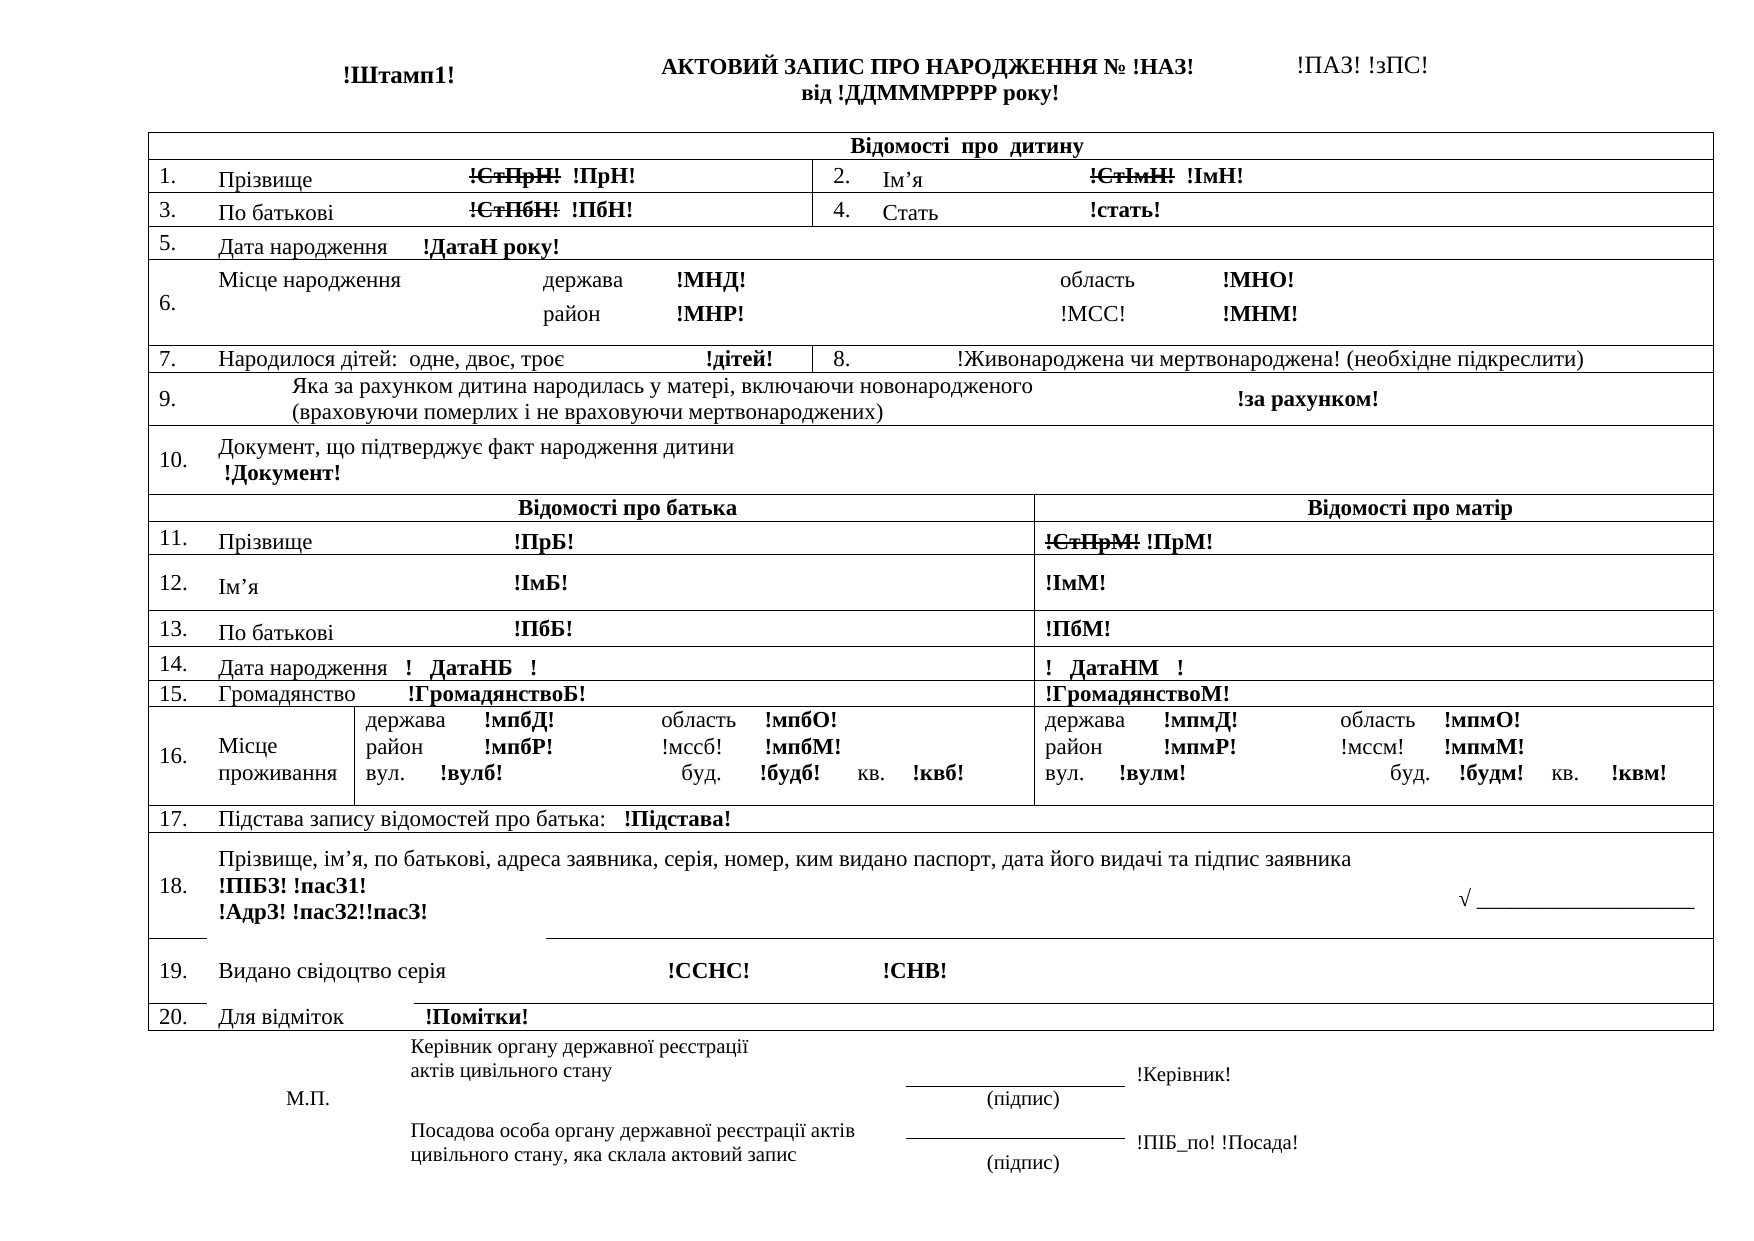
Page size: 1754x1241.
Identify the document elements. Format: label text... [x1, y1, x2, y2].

table_cell !будм! [1447, 759, 1536, 786]
table_cell Відомості про батька [149, 495, 1034, 521]
table_cell [1683, 733, 1713, 759]
table_cell [1108, 786, 1373, 805]
table_cell 8. [813, 346, 871, 372]
table_cell !стать! [1078, 193, 1713, 226]
table_cell Документ, що підтверджує факт народження дитини !Документ! [207, 426, 1713, 494]
table_cell 4. [813, 193, 871, 226]
table_header !мпмД! [1152, 707, 1329, 733]
table_cell !вулм! [1108, 759, 1373, 786]
table_cell Видано свідоцтво серія [207, 957, 546, 983]
table_cell !ПрБ! [502, 522, 1034, 554]
table_header !МНД! [665, 260, 1048, 293]
table_cell 1. [149, 160, 207, 192]
table_cell (підпис) [906, 1139, 1125, 1185]
table_cell !квб! [901, 759, 1034, 786]
table_cell Яка за рахунком дитина народилась у матері, включаючи новонародженого (враховуючи померлих і не враховуючи мертвонароджених) [207, 373, 1152, 424]
table_cell Народилося дітей: одне, двоє, троє [207, 346, 620, 372]
table_cell Місце проживання [207, 707, 354, 805]
table_cell 16. [149, 707, 207, 805]
table_cell !Керівник! [1125, 1031, 1713, 1086]
table_cell район [1035, 733, 1152, 759]
table_header !мпмО! [1432, 707, 1683, 733]
table_cell !ІмБ! [502, 555, 1034, 610]
table_cell М.П. [207, 1086, 399, 1110]
table_cell [148, 1110, 207, 1185]
table_cell [576, 106, 1211, 132]
table_cell 15. [149, 681, 207, 706]
table_header [1624, 260, 1713, 293]
table_cell [1125, 1086, 1713, 1110]
table_cell !ПІБ_по! !Посада! [1125, 1110, 1713, 1185]
table_cell [1035, 786, 1107, 805]
table_cell !ПбБ! [502, 611, 1034, 646]
table_cell Прізвище [207, 160, 458, 192]
table_cell [871, 984, 1713, 1003]
table_cell вул. [355, 759, 428, 786]
table_cell [1683, 786, 1713, 805]
table_cell [1049, 326, 1211, 345]
table_cell !СНВ! [871, 957, 1713, 983]
table_cell !мпмМ! [1432, 733, 1683, 759]
table_header !мпбО! [753, 707, 1034, 733]
table_cell [1654, 1004, 1713, 1030]
table_cell 5. [149, 227, 207, 259]
table_cell 20. [149, 1004, 207, 1030]
table_header область [1049, 260, 1211, 293]
table_header [1211, 18, 1713, 46]
table_header держава [532, 260, 664, 293]
table_cell !будб! [738, 759, 842, 786]
table_cell Ім’я [871, 160, 1078, 192]
table_cell [906, 1031, 1125, 1086]
table_cell Прізвище, ім’я, по батькові, адреса заявника, серія, номер, ким видано паспорт, дата його видачі та підпис заявника !ПІБЗ! !пасЗ1! !АдрЗ! !пасЗ2!!пасЗ! [207, 833, 1447, 938]
table_cell [148, 1086, 207, 1110]
table_cell Прізвище [207, 522, 502, 554]
table_cell [1211, 106, 1713, 132]
table_cell кв. [842, 759, 901, 786]
table_cell !мссб! [650, 733, 753, 759]
table_cell [207, 293, 532, 326]
table_cell [1373, 786, 1536, 805]
table_cell [1536, 786, 1595, 805]
table_cell буд. [665, 759, 738, 786]
table_cell [207, 1110, 399, 1185]
table_cell район [355, 733, 472, 759]
table_cell [148, 1031, 207, 1086]
table_cell [399, 1086, 906, 1110]
table_cell !ПбМ! [1035, 611, 1713, 646]
table_cell !мссм! [1329, 733, 1432, 759]
table_cell !мпбМ! [753, 733, 1034, 759]
table_header [207, 938, 546, 957]
table_cell АКТОВИЙ ЗАПИС ПРО НАРОДЖЕННЯ № !НАЗ! [576, 46, 1211, 79]
table_cell 7. [149, 346, 207, 372]
table_cell Підстава запису відомостей про батька: !Підстава! [207, 806, 1713, 832]
table_cell !МНР! [665, 293, 1048, 326]
table_cell !ІмМ! [1035, 555, 1713, 610]
table_header [1683, 707, 1713, 733]
table_cell 11. [149, 522, 207, 554]
table_cell Для відміток [207, 1003, 413, 1030]
table_cell вул. [1035, 759, 1107, 786]
table_cell [355, 786, 428, 805]
table_cell буд. [1373, 759, 1447, 786]
table_cell [665, 786, 738, 805]
table_cell [1211, 79, 1713, 106]
table_cell кв. [1536, 759, 1595, 786]
table_cell Посадова особа органу державної реєстрації актів цивільного стану, яка склала актовий запис [399, 1110, 906, 1185]
table_cell !вулб! [428, 759, 664, 786]
table_cell [1595, 786, 1683, 805]
table_cell [207, 326, 532, 345]
table_header область [1329, 707, 1432, 733]
table_cell 10. [149, 426, 207, 494]
table_header [871, 939, 1713, 957]
table_cell 9. [149, 373, 207, 424]
table_cell [1624, 293, 1713, 326]
table_cell По батькові [207, 611, 502, 646]
table_cell 19. [149, 939, 207, 1003]
table_cell від !ДДМММРРРР року! [576, 79, 1211, 106]
table_header [650, 939, 709, 957]
table_header Місце народження [207, 260, 532, 293]
table_cell Стать [871, 193, 1078, 226]
table_cell [709, 984, 871, 1003]
table_cell 17. [149, 806, 207, 832]
table_cell ! ДатаНМ ! [1035, 647, 1713, 680]
table_cell 2. [813, 160, 871, 192]
table_cell !СтПрМ! !ПрМ! [1035, 522, 1713, 554]
table_cell !СтІмН! !ІмН! [1078, 160, 1713, 192]
table_cell Відомості про дитину [149, 133, 1713, 158]
table_cell !СтПбН! !ПбН! [458, 193, 812, 226]
table_cell !мпмР! [1152, 733, 1329, 759]
table_cell [650, 984, 709, 1003]
table_cell район [532, 293, 664, 326]
table_cell 12. [149, 555, 207, 610]
table_header !МНО! [1211, 260, 1624, 293]
table_cell !ПАЗ! !зПС! [1211, 46, 1713, 79]
table_cell !МНМ! [1211, 293, 1624, 326]
table_cell !за рахунком! [1152, 373, 1713, 424]
table_cell [532, 326, 664, 345]
table_cell !СтПрН! !ПрН! [458, 160, 812, 192]
table_cell [738, 786, 842, 805]
table_header [576, 18, 1211, 46]
table_cell [842, 786, 901, 805]
table_cell !Живонароджена чи мертвонароджена! (необхідне підкреслити) [871, 346, 1713, 372]
table_cell [901, 786, 1034, 805]
table_header [906, 1110, 1125, 1138]
table_header [709, 939, 871, 957]
table_cell 14. [149, 647, 207, 680]
table_cell [428, 786, 664, 805]
table_cell По батькові [207, 193, 458, 226]
table_cell [207, 1031, 399, 1086]
table_cell Ім’я [207, 555, 502, 610]
table_header область [650, 707, 753, 733]
table_cell Дата народження !ДатаН року! [207, 227, 1713, 259]
table_cell Відомості про матір [1035, 495, 1713, 521]
table_cell 18. [149, 833, 207, 938]
table_cell !МСС! [1049, 293, 1211, 326]
table_cell !мпбР! [473, 733, 650, 759]
table_header держава [355, 707, 472, 733]
table_cell 13. [149, 611, 207, 646]
table_header держава [1035, 707, 1152, 733]
table_cell [546, 984, 650, 1003]
table_cell [665, 326, 1048, 345]
table_header !мпбД! [473, 707, 650, 733]
table_cell !дітей! [620, 346, 812, 372]
table_cell (підпис) [906, 1087, 1125, 1110]
table_cell 6. [149, 260, 207, 345]
table_cell !Помітки! [414, 1004, 1654, 1030]
table_cell √ ___________________ [1447, 833, 1713, 938]
table_cell !ССНС! [546, 957, 871, 983]
table_cell Керівник органу державної реєстрації актів цивільного стану [399, 1031, 906, 1086]
table_cell !ГромадянствоМ! [1035, 681, 1713, 706]
table_cell !квм! [1595, 759, 1683, 786]
table_header [546, 939, 650, 957]
table_cell 3. [149, 193, 207, 226]
table_cell Громадянство !ГромадянствоБ! [207, 681, 1034, 706]
table_cell [1211, 326, 1713, 345]
table_cell [1683, 759, 1713, 786]
table_cell [207, 984, 546, 1003]
table_cell Дата народження ! ДатаНБ ! [207, 647, 1034, 680]
table_header !Штамп1! [148, 18, 576, 132]
